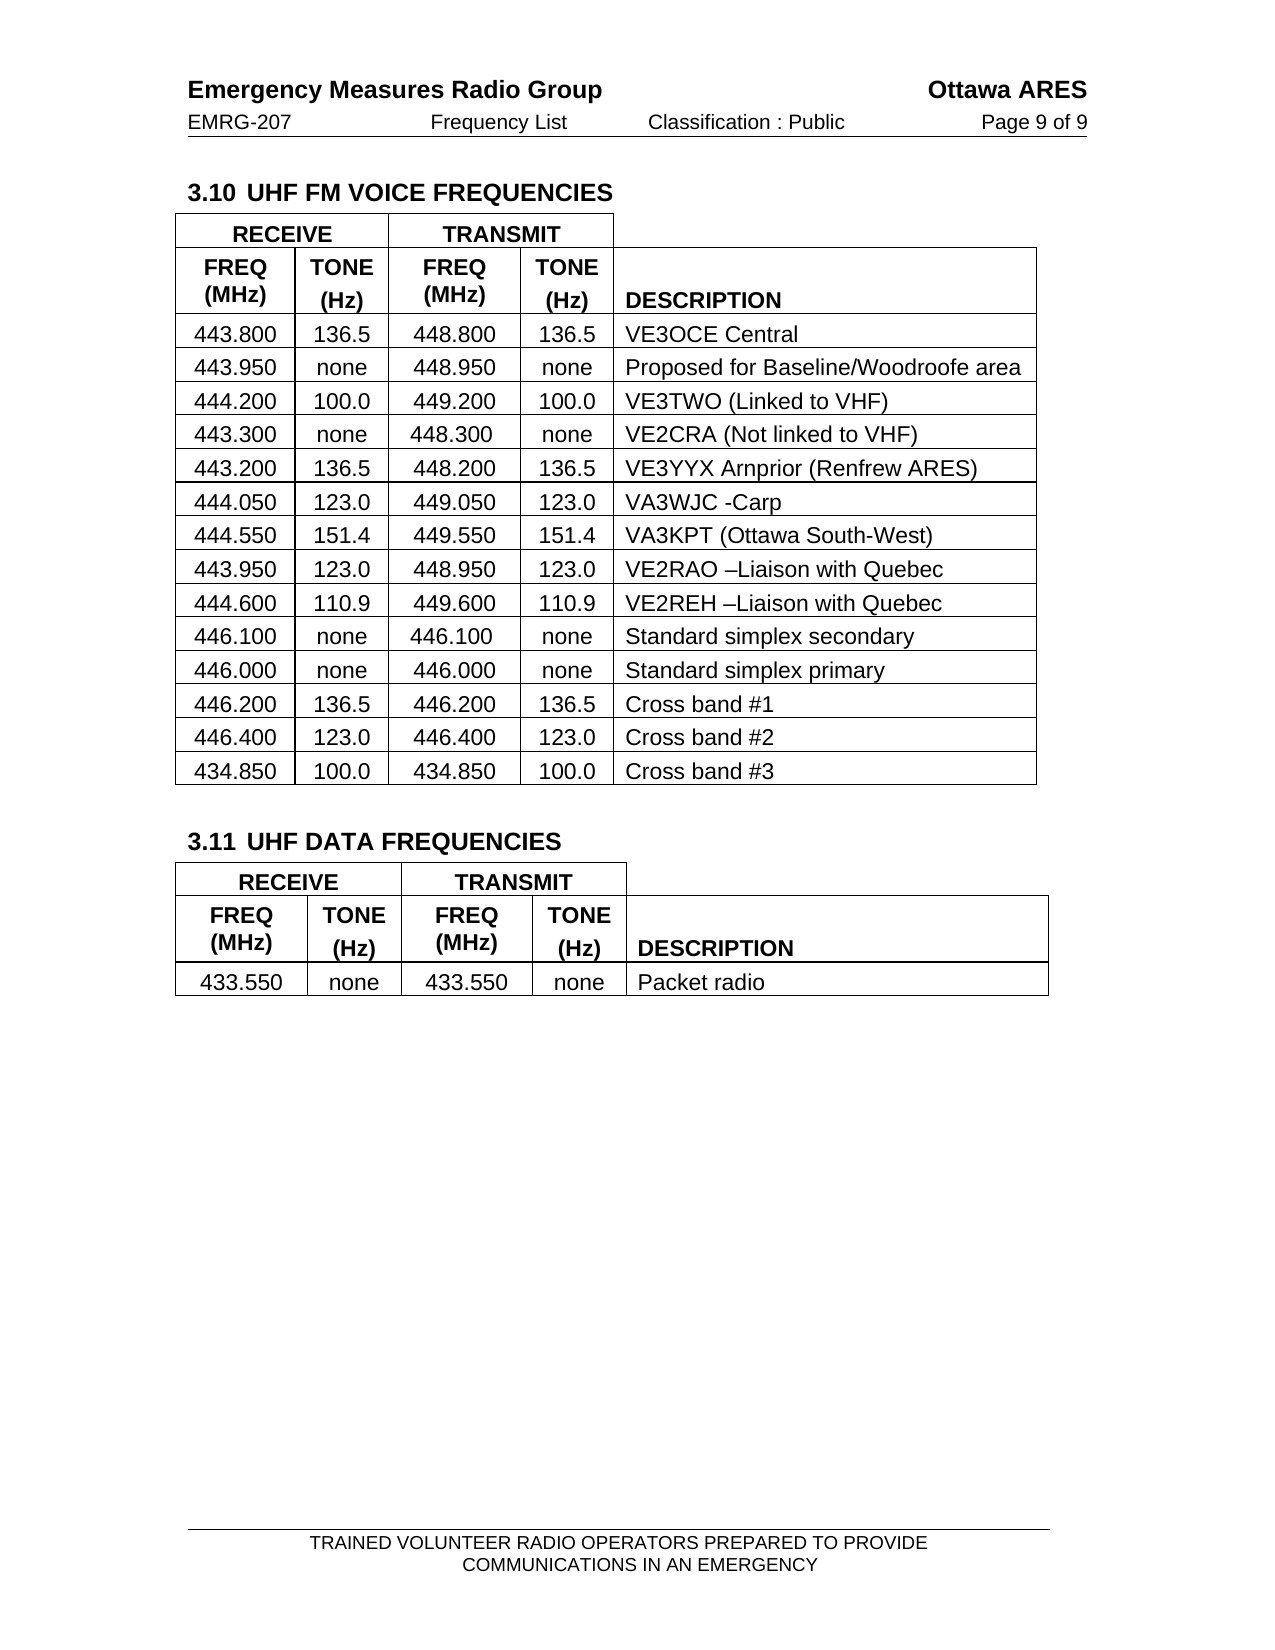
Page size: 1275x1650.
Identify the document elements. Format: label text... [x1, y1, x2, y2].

table_cell none [296, 617, 388, 650]
table_cell 110.9 [296, 584, 388, 616]
table_cell none [521, 651, 613, 683]
table_cell VA3WJC -Carp [614, 483, 1036, 515]
table_cell 449.200 [389, 382, 520, 414]
table_cell 448.950 [389, 550, 520, 582]
table_cell 123.0 [296, 718, 388, 751]
table_cell FREQ (MHz) [176, 896, 307, 961]
table_cell none [533, 963, 626, 995]
table_cell 446.100 [176, 617, 294, 650]
table_cell 443.950 [176, 550, 294, 582]
table_header [614, 213, 1036, 247]
table_cell 446.000 [389, 651, 520, 683]
table_cell 443.300 [176, 415, 294, 448]
table_cell Cross band #2 [614, 718, 1036, 751]
table_cell DESCRIPTION [614, 248, 1036, 313]
table_cell 434.850 [389, 752, 520, 784]
table_cell 443.800 [176, 314, 294, 347]
table_cell 136.5 [521, 449, 613, 481]
table_cell 444.550 [176, 516, 294, 549]
table_header [627, 862, 1049, 895]
table_cell 136.5 [521, 314, 613, 347]
table_cell 448.800 [389, 314, 520, 347]
table_cell 443.200 [176, 449, 294, 481]
table_cell 444.050 [176, 483, 294, 515]
table_cell Cross band #3 [614, 752, 1036, 784]
table_cell 123.0 [296, 550, 388, 582]
table_cell 100.0 [521, 382, 613, 414]
table_cell 446.000 [176, 651, 294, 683]
table_cell TONE (Hz) [308, 896, 401, 961]
table_cell VE2CRA (Not linked to VHF) [614, 415, 1036, 448]
table_cell 136.5 [296, 314, 388, 347]
table_cell 446.400 [176, 718, 294, 751]
table_cell Proposed for Baseline/Woodroofe area [614, 348, 1036, 381]
table_cell VE3YYX Arnprior (Renfrew ARES) [614, 449, 1036, 481]
table_cell 433.550 [402, 963, 532, 995]
table_cell 100.0 [296, 382, 388, 414]
table_cell 123.0 [521, 483, 613, 515]
table_cell none [296, 651, 388, 683]
table_cell 448.300 [389, 415, 520, 448]
table_cell FREQ (MHz) [176, 248, 294, 313]
table_cell 151.4 [296, 516, 388, 549]
table_cell 434.850 [176, 752, 294, 784]
table_cell 123.0 [521, 718, 613, 751]
table_cell 444.600 [176, 584, 294, 616]
table_cell 449.550 [389, 516, 520, 549]
table_cell none [521, 415, 613, 448]
table_cell 151.4 [521, 516, 613, 549]
table_cell 446.400 [389, 718, 520, 751]
table_cell TONE (Hz) [296, 248, 388, 313]
table_cell VE3OCE Central [614, 314, 1036, 347]
table_cell Packet radio [627, 963, 1048, 995]
table_cell 136.5 [296, 684, 388, 717]
table_cell none [296, 348, 388, 381]
table_cell VE2REH –Liaison with Quebec [614, 584, 1036, 616]
table_header TRANSMIT [389, 214, 613, 247]
table_cell 446.200 [176, 684, 294, 717]
subtitle UHF Data Frequencies [187, 827, 1087, 855]
table_cell 446.200 [389, 684, 520, 717]
table_cell none [521, 348, 613, 381]
table_cell TONE (Hz) [521, 248, 613, 313]
table_cell 136.5 [521, 684, 613, 717]
table_cell 448.200 [389, 449, 520, 481]
table_cell Cross band #1 [614, 684, 1036, 717]
table_cell none [296, 415, 388, 448]
table_cell none [308, 963, 401, 995]
table_cell VE2RAO –Liaison with Quebec [614, 550, 1036, 582]
table_cell 110.9 [521, 584, 613, 616]
table_cell DESCRIPTION [627, 896, 1048, 961]
table_cell Standard simplex secondary [614, 617, 1036, 650]
table_cell FREQ (MHz) [402, 896, 532, 961]
table_cell Standard simplex primary [614, 651, 1036, 683]
table_cell none [521, 617, 613, 650]
table_header TRANSMIT [402, 863, 626, 895]
subtitle UHF FM Voice Frequencies [187, 178, 1087, 207]
table_cell TONE (Hz) [533, 896, 626, 961]
table_cell 446.100 [389, 617, 520, 650]
table_cell 444.200 [176, 382, 294, 414]
table_header RECEIVE [176, 214, 388, 247]
table_cell 123.0 [521, 550, 613, 582]
table_cell VA3KPT (Ottawa South-West) [614, 516, 1036, 549]
table_cell 100.0 [296, 752, 388, 784]
table_cell VE3TWO (Linked to VHF) [614, 382, 1036, 414]
table_cell FREQ (MHz) [389, 248, 520, 313]
table_cell 123.0 [296, 483, 388, 515]
table_cell 443.950 [176, 348, 294, 381]
table_cell 100.0 [521, 752, 613, 784]
table_cell 433.550 [176, 963, 307, 995]
table_cell 449.050 [389, 483, 520, 515]
table_header RECEIVE [176, 863, 401, 895]
table_cell 136.5 [296, 449, 388, 481]
table_cell 449.600 [389, 584, 520, 616]
table_cell 448.950 [389, 348, 520, 381]
